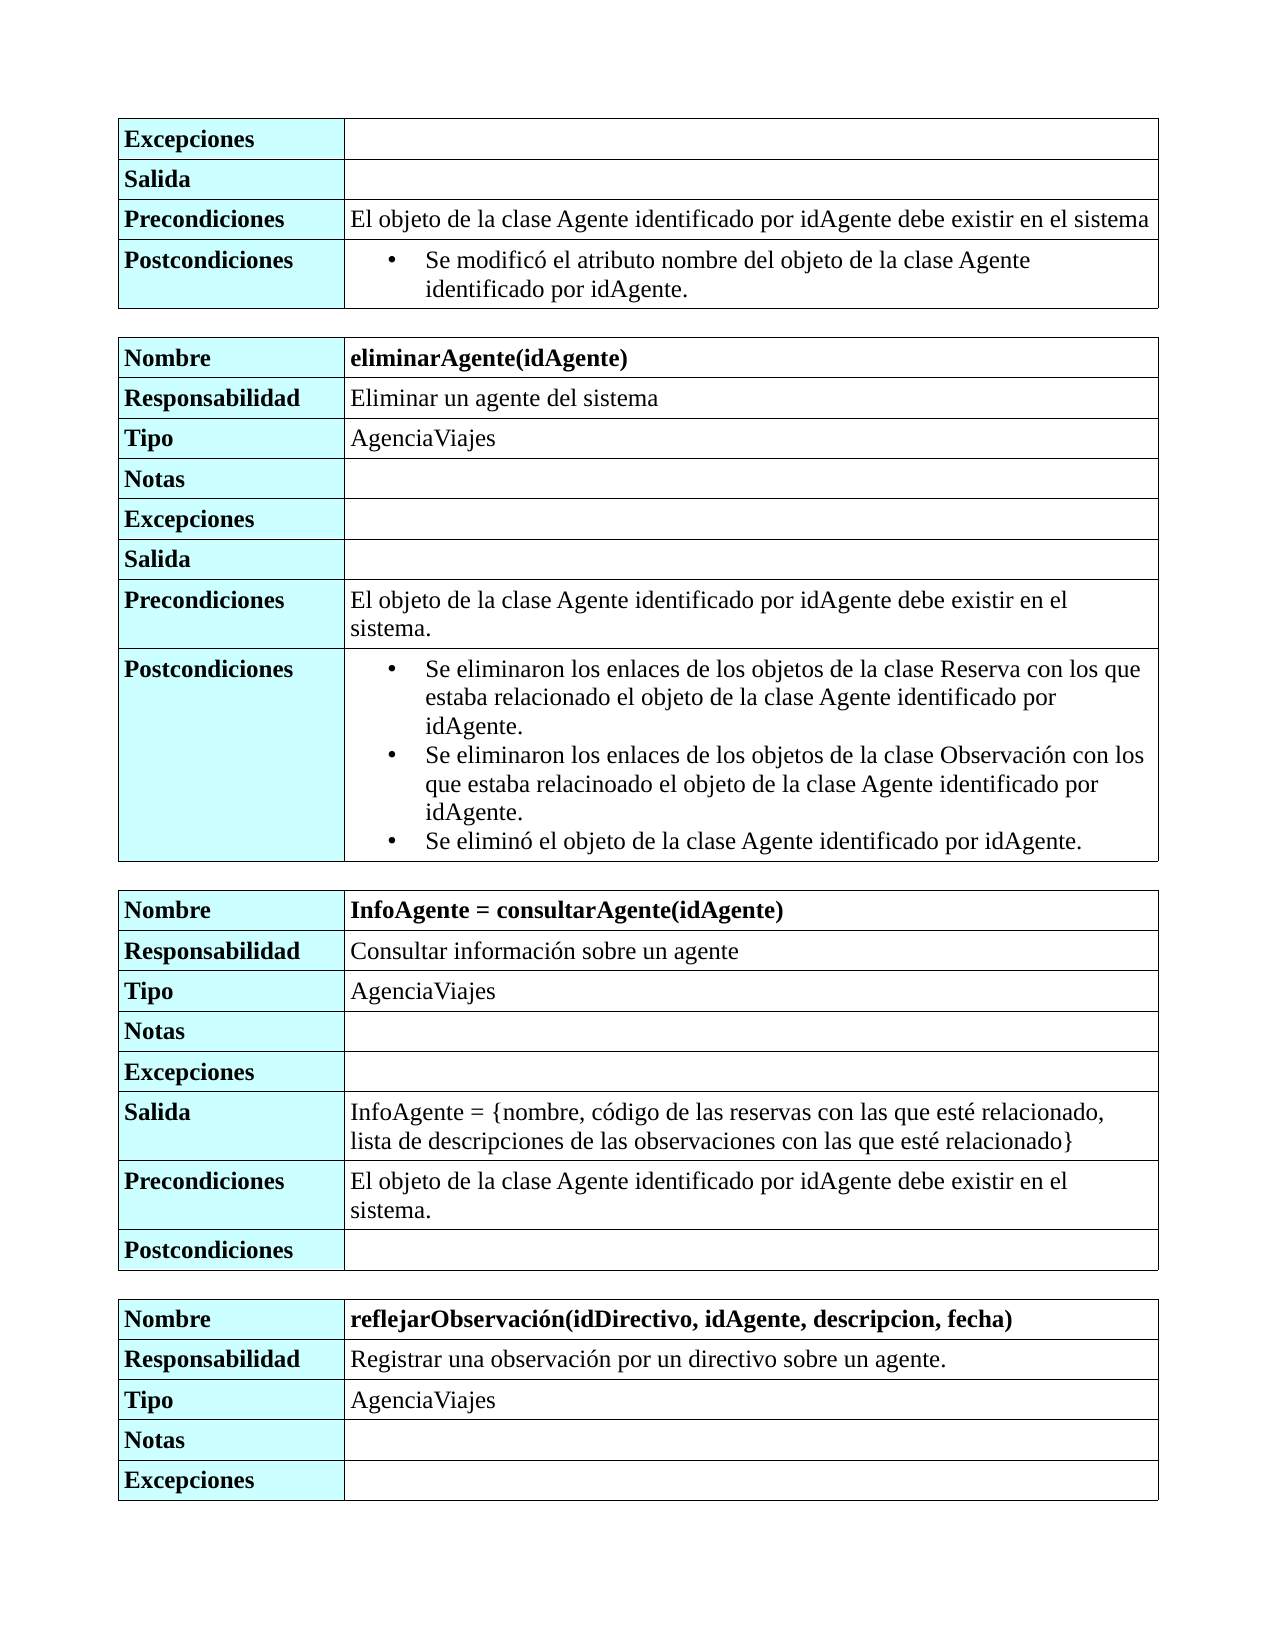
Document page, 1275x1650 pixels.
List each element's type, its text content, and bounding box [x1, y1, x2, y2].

table_cell [345, 1420, 1158, 1460]
table_cell AgenciaViajes [345, 419, 1158, 458]
table_cell [345, 1461, 1158, 1500]
table_cell Excepciones [119, 119, 344, 158]
table_cell El objeto de la clase Agente identificado por idAgente debe existir en el sistema. [345, 580, 1158, 648]
table_cell [345, 119, 1158, 158]
table_cell AgenciaViajes [345, 971, 1158, 1011]
table_cell Notas [119, 459, 344, 498]
table_cell Salida [119, 1092, 344, 1160]
table_cell InfoAgente = {nombre, código de las reservas con las que esté relacionado, lista de descripciones de las observaciones con las que esté relacionado} [345, 1092, 1158, 1160]
table_header Nombre [119, 1300, 344, 1339]
table_header eliminarAgente(idAgente) [345, 338, 1158, 377]
table_header reflejarObservación(idDirectivo, idAgente, descripcion, fecha) [345, 1300, 1158, 1339]
table_cell Precondiciones [119, 1161, 344, 1229]
table_cell Notas [119, 1012, 344, 1051]
table_cell [345, 459, 1158, 498]
table_cell Postcondiciones [119, 649, 344, 861]
table_cell [345, 160, 1158, 199]
table_cell [345, 1012, 1158, 1051]
table_cell Excepciones [119, 1461, 344, 1500]
table_cell Notas [119, 1420, 344, 1460]
table_cell Responsabilidad [119, 931, 344, 970]
table_cell Tipo [119, 419, 344, 458]
table_cell Salida [119, 540, 344, 579]
table_header InfoAgente = consultarAgente(idAgente) [345, 891, 1158, 930]
table_header Nombre [119, 338, 344, 377]
table_cell Consultar información sobre un agente [345, 931, 1158, 970]
table_cell Postcondiciones [119, 1230, 344, 1269]
table_cell Tipo [119, 1380, 344, 1419]
table_cell Responsabilidad [119, 1340, 344, 1379]
table_cell El objeto de la clase Agente identificado por idAgente debe existir en el sistema. [345, 1161, 1158, 1229]
table_cell Salida [119, 160, 344, 199]
table_cell [345, 499, 1158, 538]
table_cell Se modificó el atributo nombre del objeto de la clase Agente identificado por idAgente. [345, 240, 1158, 308]
table_cell Postcondiciones [119, 240, 344, 308]
table_cell El objeto de la clase Agente identificado por idAgente debe existir en el sistema [345, 200, 1158, 239]
table_cell Precondiciones [119, 200, 344, 239]
table_cell Eliminar un agente del sistema [345, 378, 1158, 418]
table_cell [345, 540, 1158, 579]
table_cell Responsabilidad [119, 378, 344, 418]
table_cell Precondiciones [119, 580, 344, 648]
table_cell [345, 1230, 1158, 1269]
table_cell Excepciones [119, 1052, 344, 1091]
table_cell Se eliminaron los enlaces de los objetos de la clase Reserva con los que estaba relacionado el objeto de la clase Agente identificado por idAgente. Se eliminaron los enlaces de los objetos de la clase Observación con los que estaba relacinoado el objeto de la clase Agente identificado por idAgente. Se eliminó el objeto de la clase Agente identificado por idAgente. [345, 649, 1158, 861]
table_cell Registrar una observación por un directivo sobre un agente. [345, 1340, 1158, 1379]
table_header Nombre [119, 891, 344, 930]
table_cell [345, 1052, 1158, 1091]
table_cell AgenciaViajes [345, 1380, 1158, 1419]
table_cell Excepciones [119, 499, 344, 538]
table_cell Tipo [119, 971, 344, 1011]
